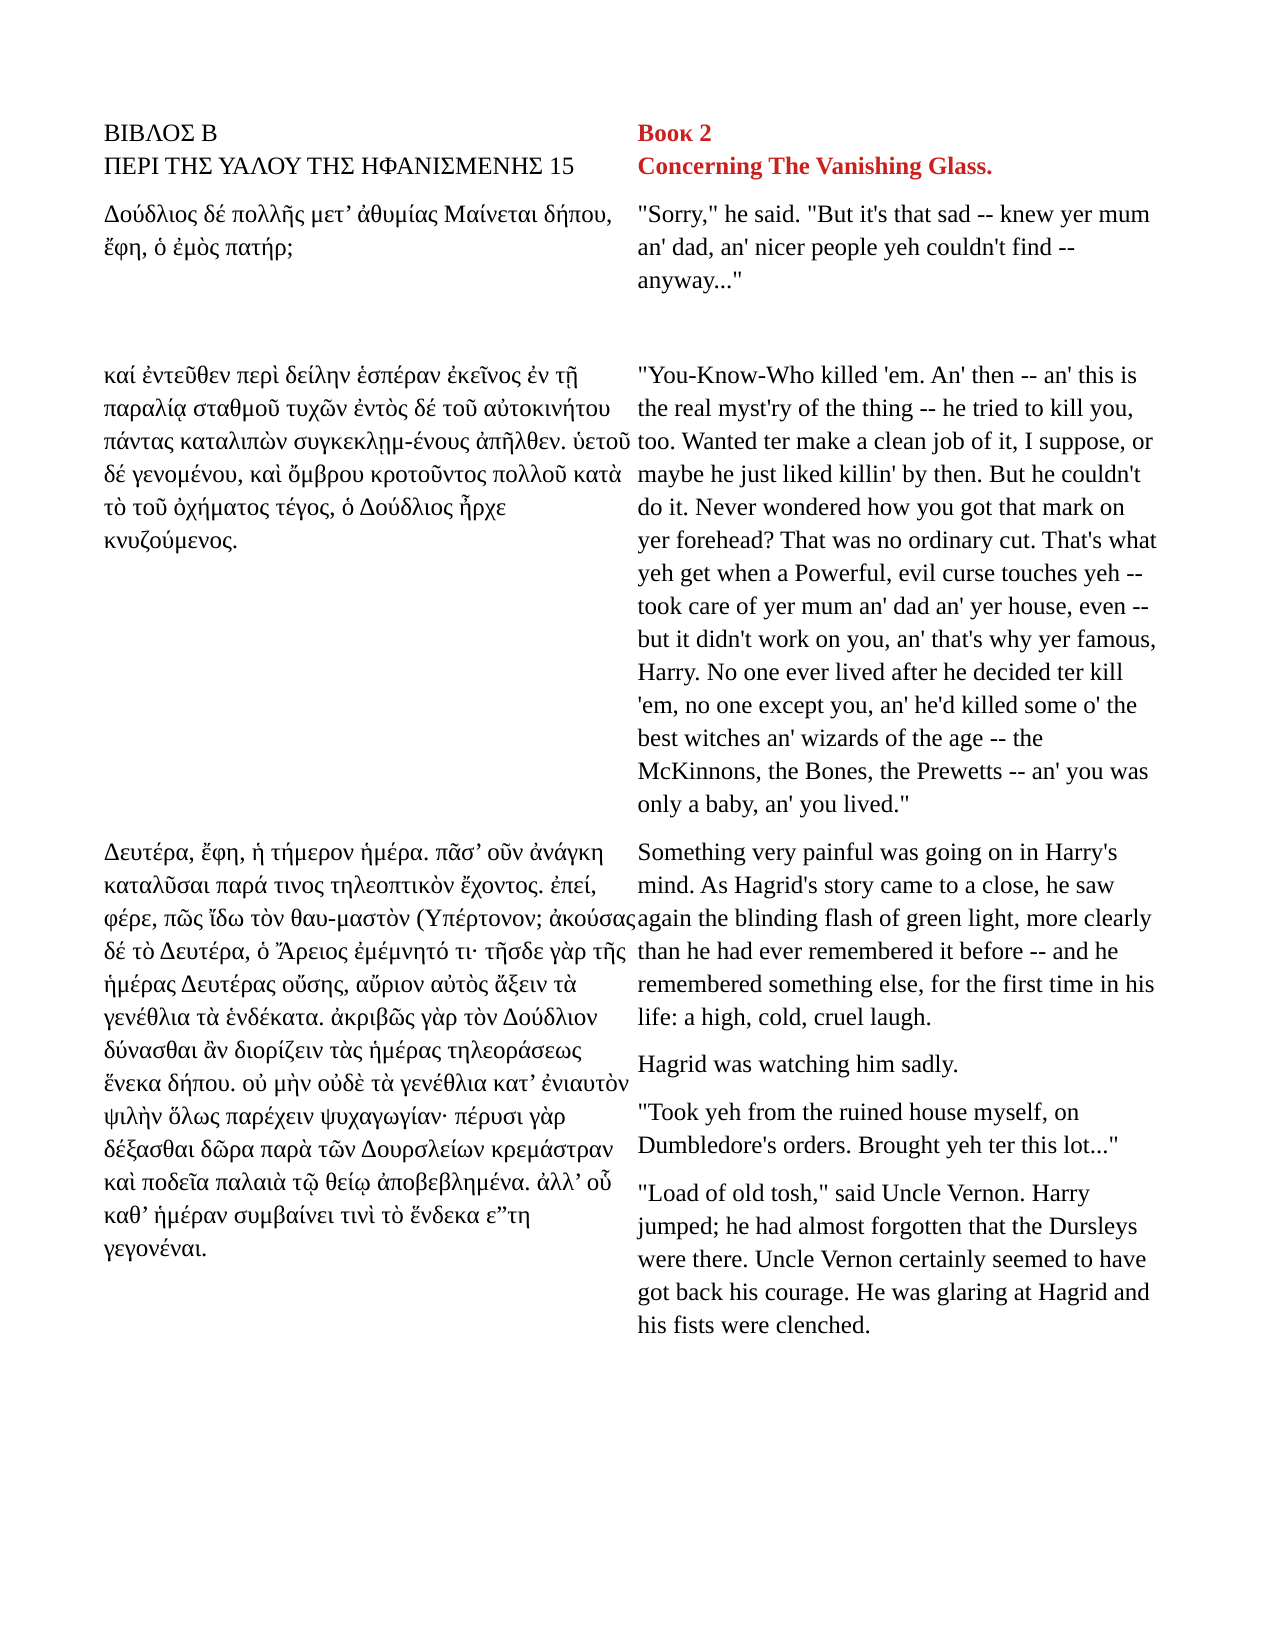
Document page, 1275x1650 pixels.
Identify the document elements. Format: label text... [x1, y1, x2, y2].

table_cell "Sorry," he said. "But it's that sad -- knew yer mum an' dad, an' nicer people yeh couldn't find -- anyway..." [638, 199, 1157, 312]
table_cell Δευτέρα, ἔφη, ἡ τήμερον ἡμέρα. πᾶσ’ οῦν ἀνάγκη καταλῦσαι παρά τινος τηλεοπτικὸν ἔχοντος. ἐπεί, φέρε, πῶς ἴδω τὸν θαυ-μαστὸν (Υπέρτονον; ἀκούσας δέ τὸ Δευτέρα, ὁ Ἄρειος ἐμέμνητό τι· τῆσδε γὰρ τῆς ἡμέρας Δευτέρας οὔσης, αὔριον αὐτὸς ἄξειν τὰ γενέθλια τὰ ἑνδέκατα. ἀκριβῶς γὰρ τὸν Δούδλιον δύνασθαι ἂν διορίζειν τὰς ἡμέρας τηλεοράσεως ἕνεκα δήπου. οὐ μὴν οὐδὲ τὰ γενέθλια κατ’ ἐνιαυτὸν ψιλὴν ὅλως παρέχειν ψυχαγωγίαν· πέρυσι γὰρ δέξασθαι δῶρα παρὰ τῶν Δουρσλείων κρεμάστραν καὶ ποδεῖα παλαιὰ τῷ θείῳ ἀποβεβλημένα. ἀλλ’ οὗ καθ’ ἡμέραν συμβαίνει τινὶ τὸ ἕνδεκα ε”τη γεγονέναι. [104, 837, 637, 1357]
table_cell [638, 313, 1157, 360]
table_cell Something very painful was going on in Harry's mind. As Hagrid's story came to a close, he saw again the blinding flash of green light, more clearly than he had ever remembered it before -- and he remembered something else, for the first time in his life: a high, cold, cruel laugh. Hagrid was watching him sadly. "Took yeh from the ruined house myself, on Dumbledore's orders. Brought yeh ter this lot..." "Load of old tosh," said Uncle Vernon. Harry jumped; he had almost forgotten that the Dursleys were there. Uncle Vernon certainly seemed to have got back his courage. He was glaring at Hagrid and his fists were clenched. [638, 837, 1157, 1357]
table_header Βοοκ 2 Concerning The Vanishing Glass. [638, 118, 1157, 199]
table_cell Δούδλιος δέ πολλῆς μετ’ ἀθυμίας Μαίνεται δήπου, ἔφη, ὁ ἐμὸς πατήρ; [104, 199, 637, 312]
table_cell [104, 313, 637, 360]
table_cell καί ἐντεῦθεν περὶ δείλην ἑσπέραν ἐκεῖνος ἐν τῇ παραλίᾳ σταθμοῦ τυχῶν ἐντὸς δέ τοῦ αὐτοκινήτου πάντας καταλιπὼν συγκεκλῃμ-ένους ἀπῆλθεν. ὑετοῦ δέ γενομένου, καὶ ὄμβρου κροτοῦντος πολλοῦ κατὰ τὸ τοῦ ὀχήματος τέγος, ὁ Δούδλιος ἦρχε κνυζούμενος. [104, 360, 637, 837]
table_header ΒΙΒΛΟΣ Β ΠΕΡΙ ΤΗΣ ΥΑΛΟΥ ΤΗΣ ΗΦΑΝΙΣΜΕΝΗΣ 15 [104, 118, 637, 199]
table_cell "You-Know-Who killed 'em. An' then -- an' this is the real myst'ry of the thing -- he tried to kill you, too. Wanted ter make a clean job of it, I suppose, or maybe he just liked killin' by then. But he couldn't do it. Never wondered how you got that mark on yer forehead? That was no ordinary cut. That's what yeh get when a Powerful, evil curse touches yeh -- took care of yer mum an' dad an' yer house, even -- but it didn't work on you, an' that's why yer famous, Harry. No one ever lived after he decided ter kill 'em, no one except you, an' he'd killed some o' the best witches an' wizards of the age -- the McKinnons, the Bones, the Prewetts -- an' you was only a baby, an' you lived." [638, 360, 1157, 837]
